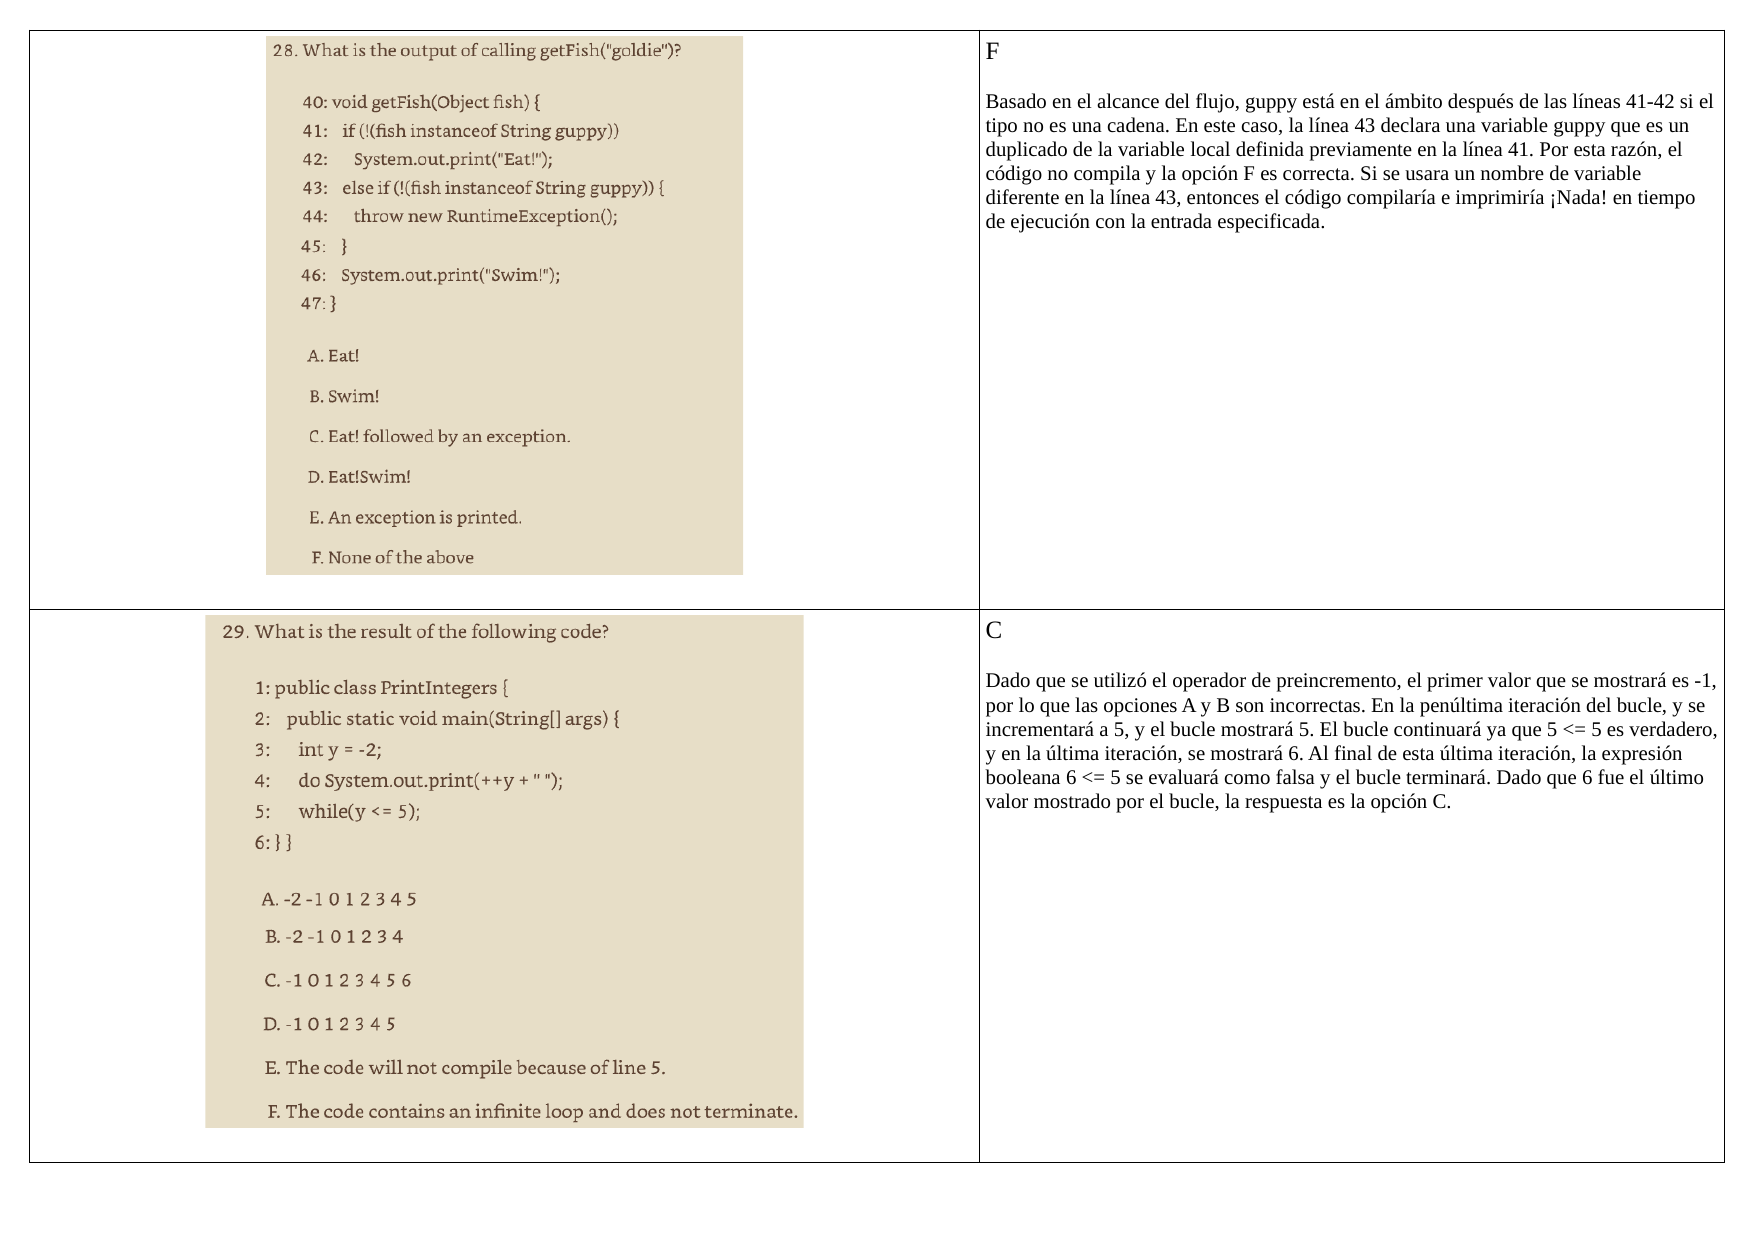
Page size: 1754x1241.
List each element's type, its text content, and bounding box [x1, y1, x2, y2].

table_cell [30, 31, 979, 609]
table_cell F Basado en el alcance del flujo, guppy está en el ámbito después de las líneas 41-42 si el tipo no es una cadena. En este caso, la línea 43 declara una variable guppy que es un duplicado de la variable local definida previamente en la línea 41. Por esta razón, el código no compila y la opción F es correcta. Si se usara un nombre de variable diferente en la línea 43, entonces el código compilaría e imprimiría ¡Nada! en tiempo de ejecución con la entrada especificada. [980, 31, 1724, 609]
table_cell C Dado que se utilizó el operador de preincremento, el primer valor que se mostrará es -1, por lo que las opciones A y B son incorrectas. En la penúltima iteración del bucle, y se incrementará a 5, y el bucle mostrará 5. El bucle continuará ya que 5 <= 5 es verdadero, y en la última iteración, se mostrará 6. Al final de esta última iteración, la expresión booleana 6 <= 5 se evaluará como falsa y el bucle terminará. Dado que 6 fue el último valor mostrado por el bucle, la respuesta es la opción C. [980, 610, 1724, 1162]
picture [266, 36, 744, 575]
picture [205, 615, 804, 1128]
table_cell [30, 610, 979, 1162]
